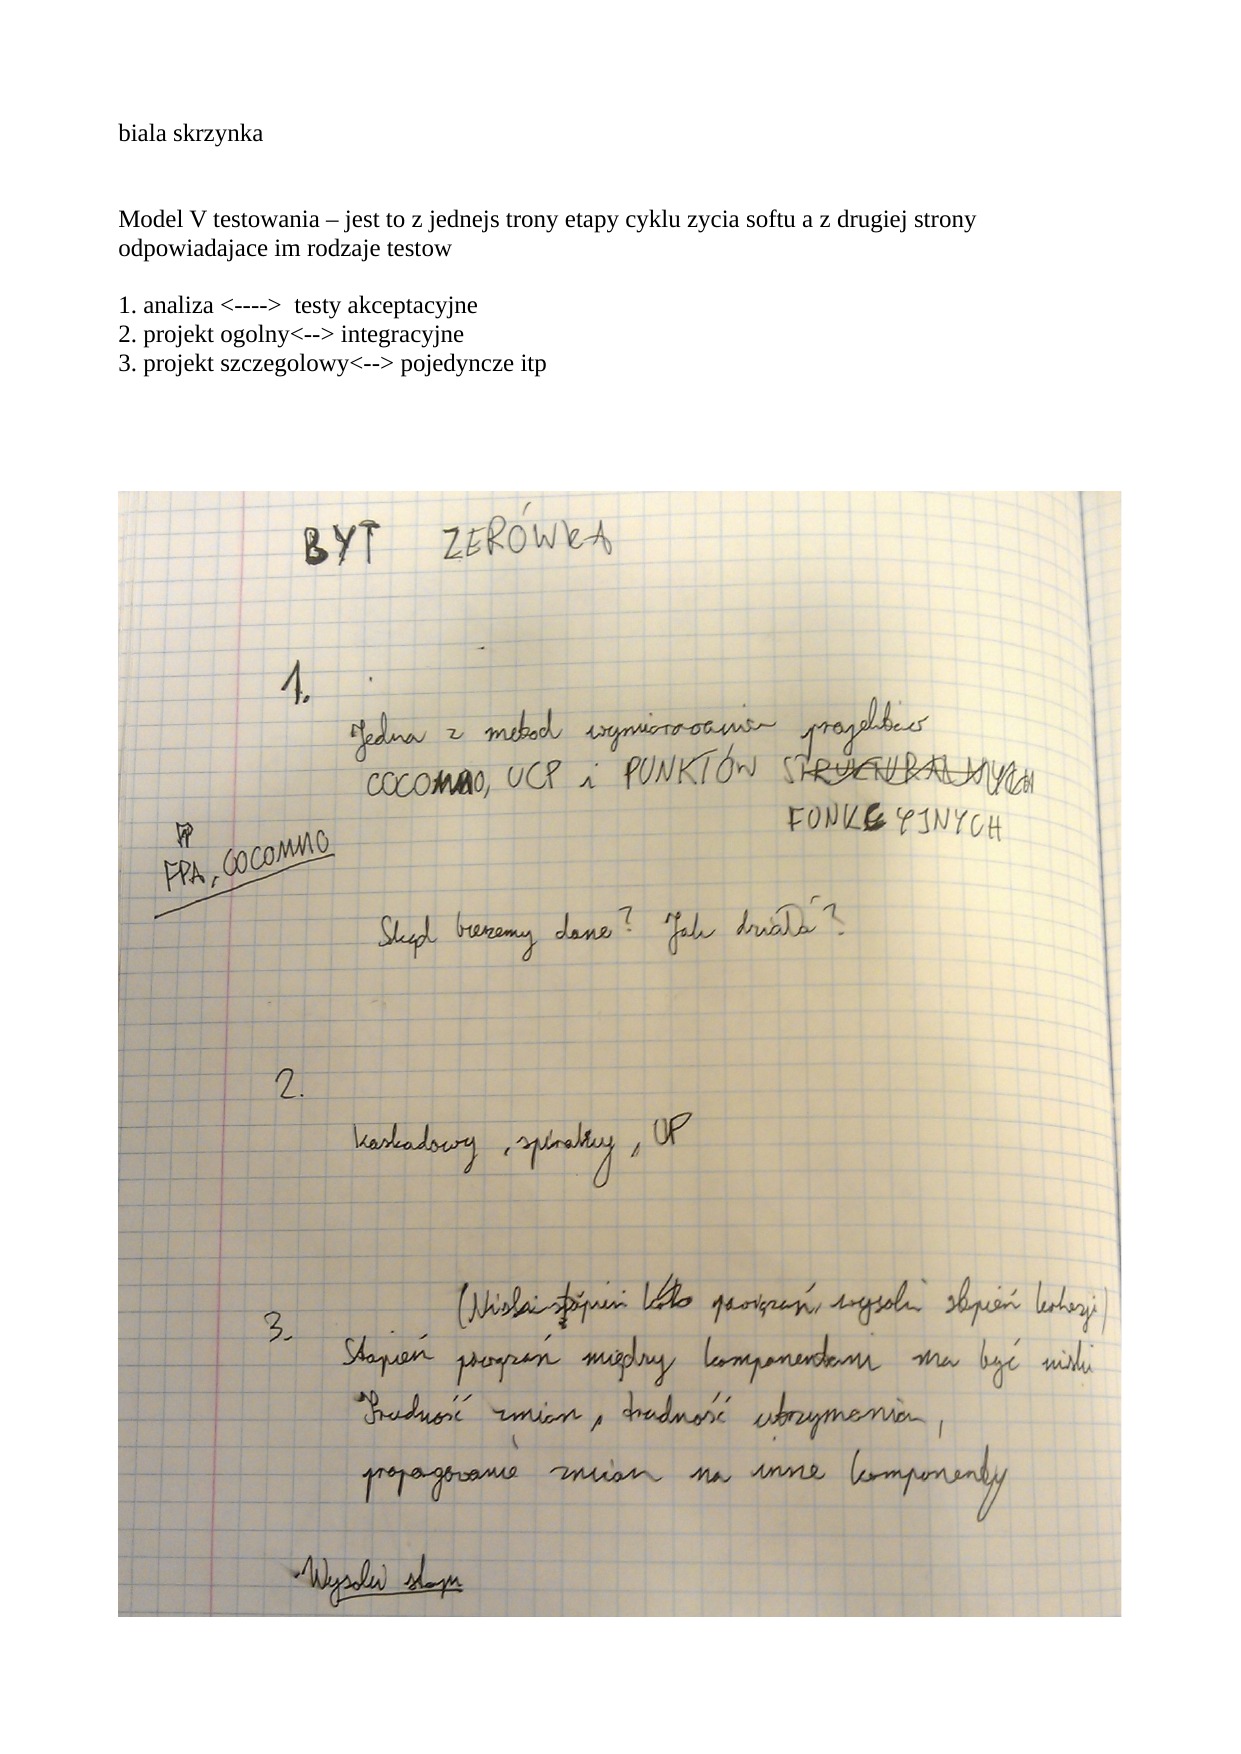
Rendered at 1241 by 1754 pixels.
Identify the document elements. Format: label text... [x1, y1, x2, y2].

text biala skrzynka Model V testowania – jest to z jednejs trony etapy cyklu zycia softu a z drugiej strony odpowiadajace im rodzaje testow 1. analiza <----> testy akceptacyjne 2. projekt ogolny<--> integracyjne 3. projekt szczegolowy<--> pojedyncze itp [118, 118, 1122, 377]
